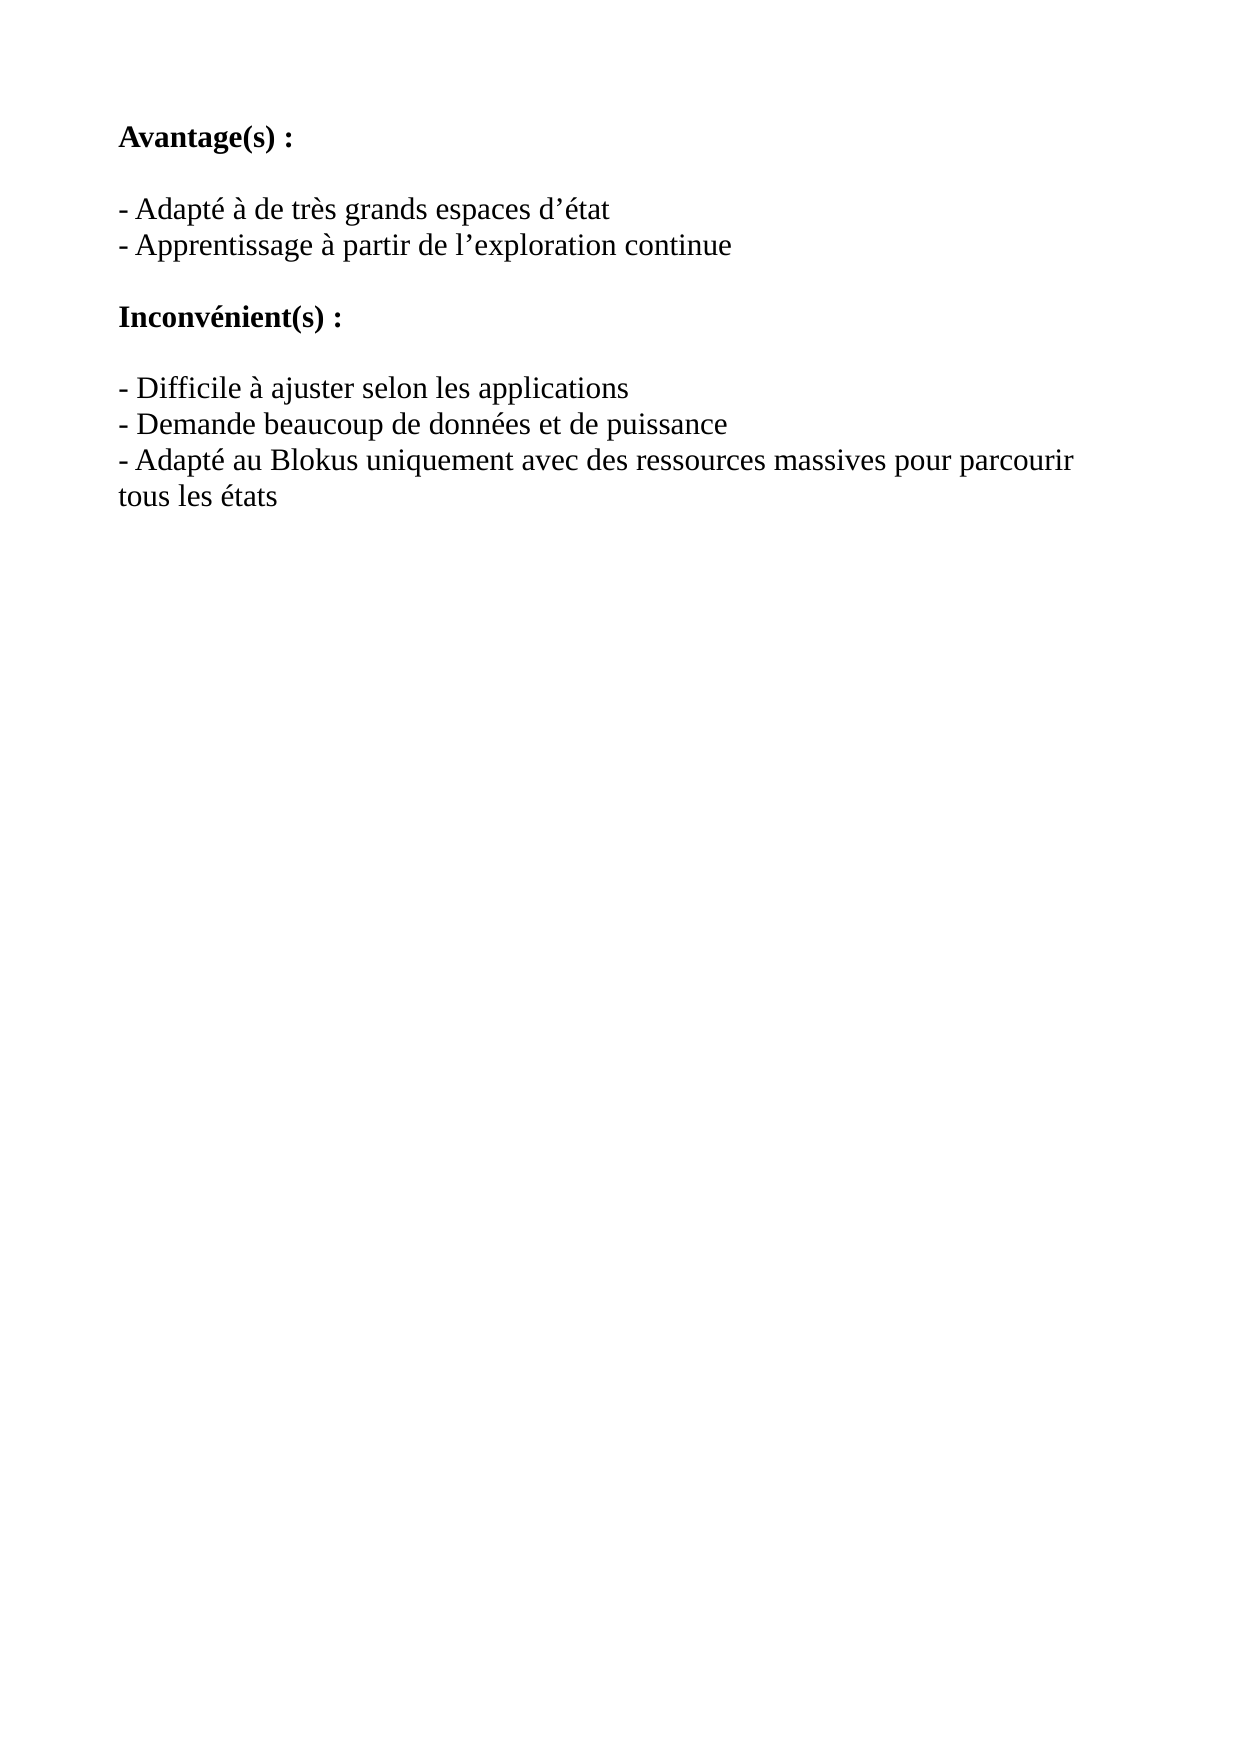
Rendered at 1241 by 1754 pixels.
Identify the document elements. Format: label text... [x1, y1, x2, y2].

text - Difficile à ajuster selon les applications [118, 370, 1122, 406]
text - Adapté au Blokus uniquement avec des ressources massives pour parcourir tous les états [118, 442, 1122, 513]
text Avantage(s) : [118, 118, 1122, 154]
text Inconvénient(s) : [118, 298, 1122, 334]
text - Demande beaucoup de données et de puissance [118, 406, 1122, 442]
text - Adapté à de très grands espaces d’état [118, 190, 1122, 226]
text - Apprentissage à partir de l’exploration continue [118, 226, 1122, 262]
